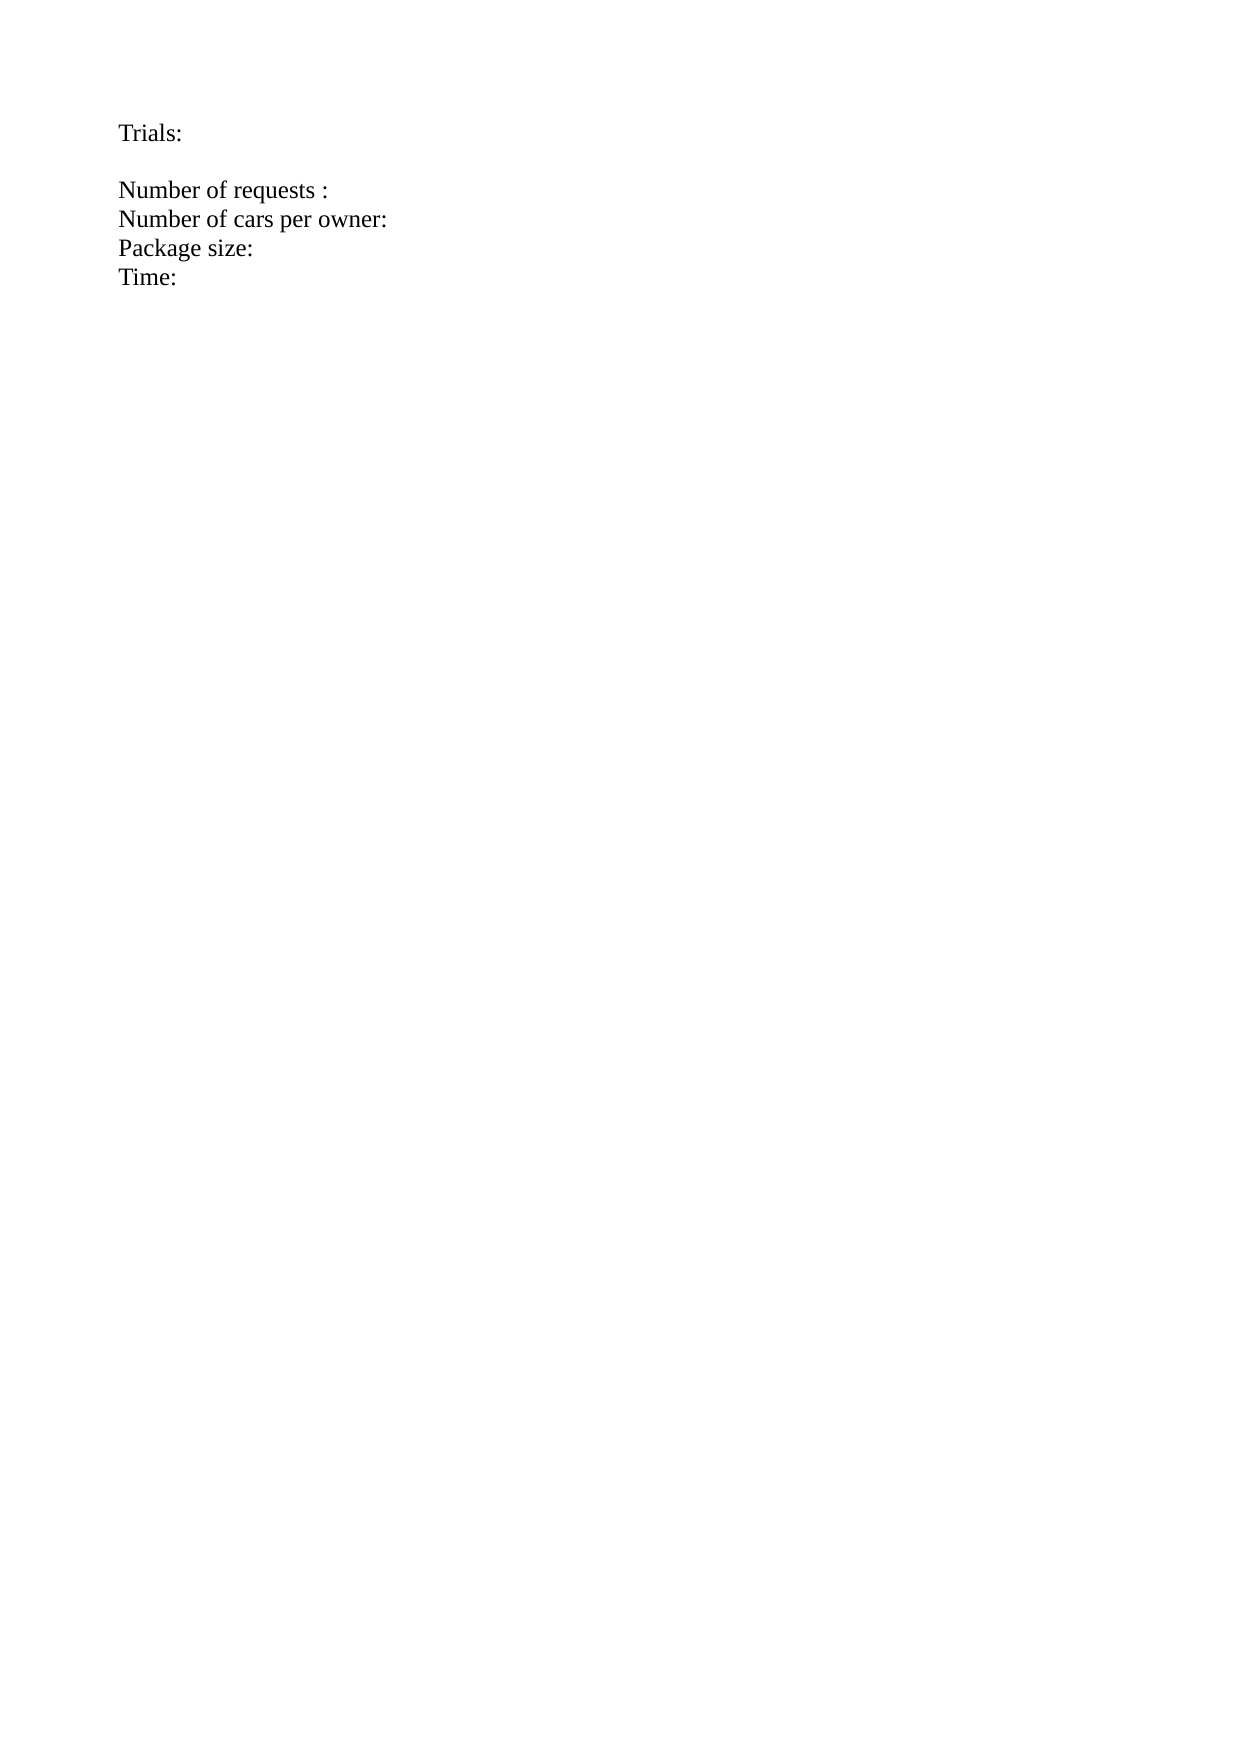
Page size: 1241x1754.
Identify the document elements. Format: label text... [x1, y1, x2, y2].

text Time: [118, 262, 1122, 291]
text Package size: [118, 233, 1122, 262]
text Trials: [118, 118, 1122, 147]
text Number of requests : [118, 176, 1122, 204]
text Number of cars per owner: [118, 204, 1122, 233]
